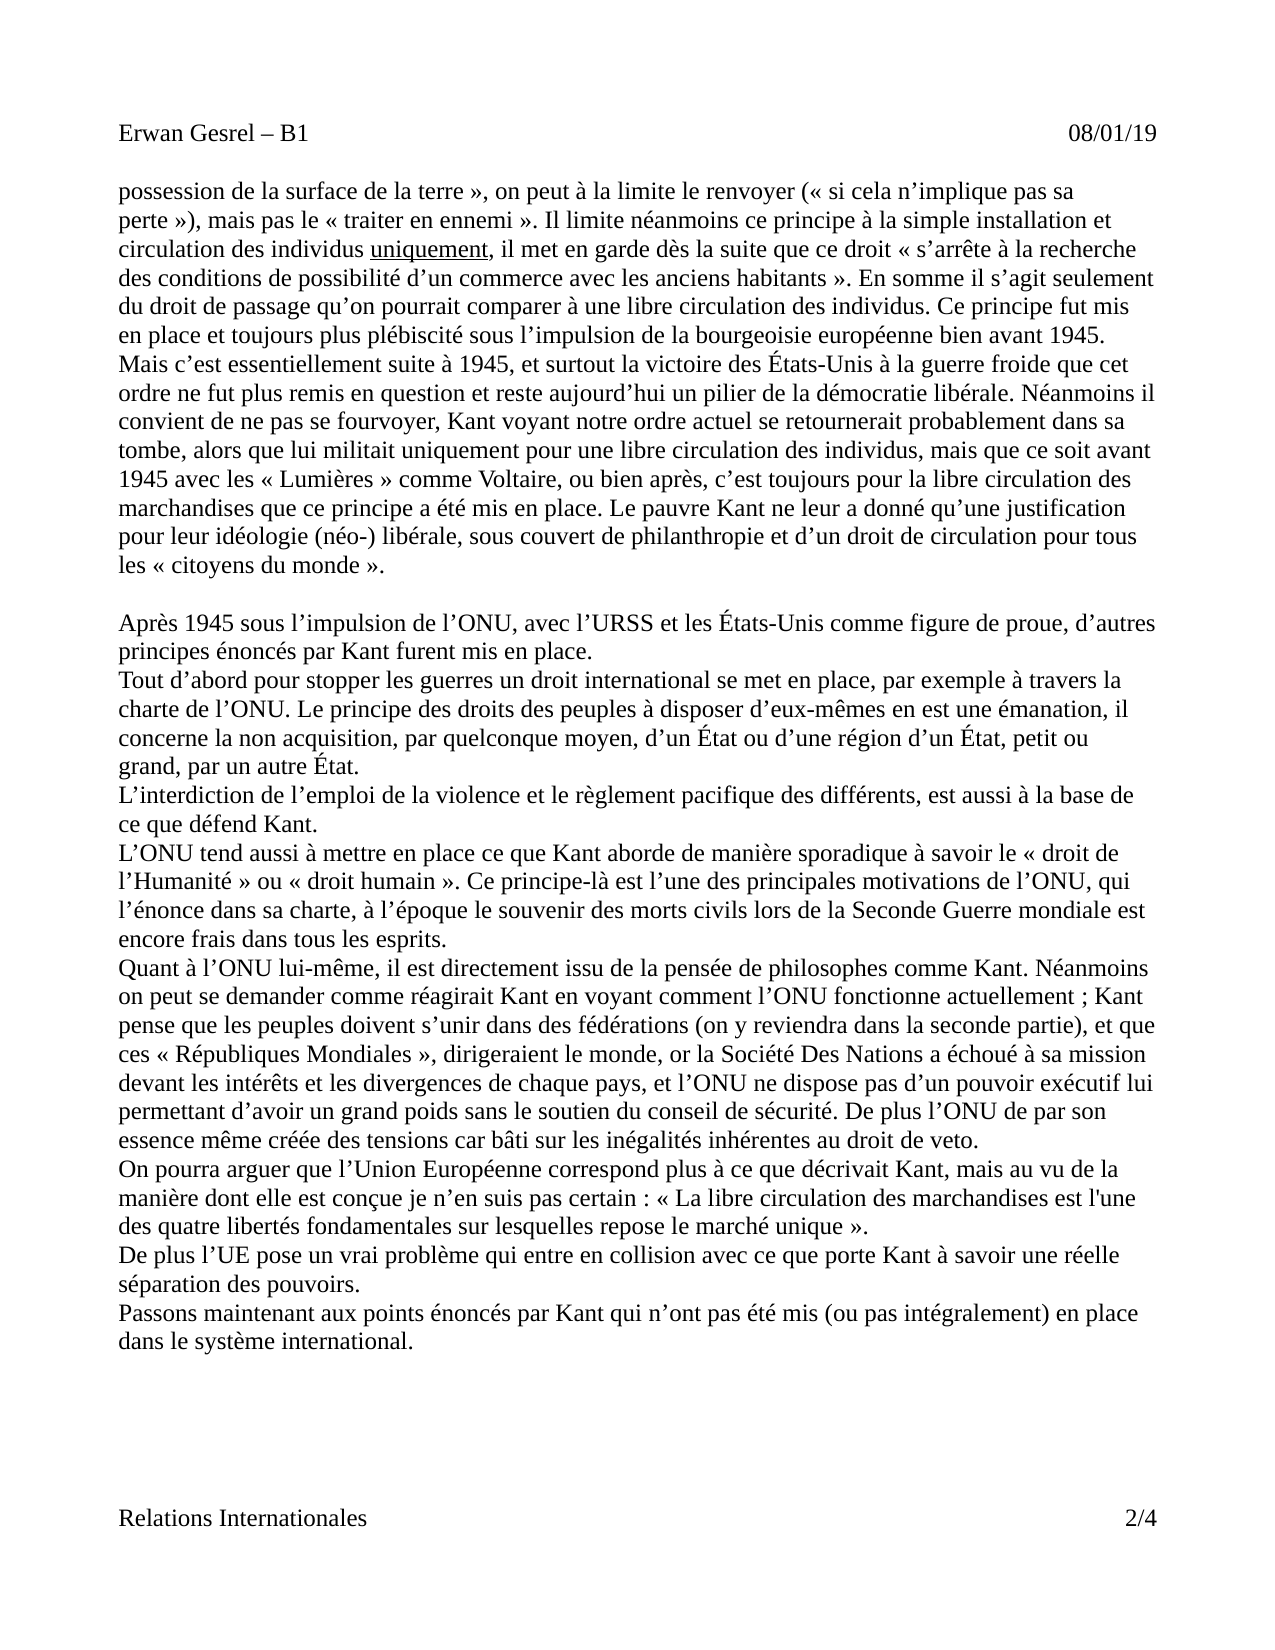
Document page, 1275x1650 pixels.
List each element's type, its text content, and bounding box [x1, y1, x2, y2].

text possession de la surface de la terre », on peut à la limite le renvoyer (« si cela n’implique pas sa perte »), mais pas le « traiter en ennemi ». Il limite néanmoins ce principe à la simple installation et circulation des individus uniquement, il met en garde dès la suite que ce droit « s’arrête à la recherche des conditions de possibilité d’un commerce avec les anciens habitants ». En somme il s’agit seulement du droit de passage qu’on pourrait comparer à une libre circulation des individus. Ce principe fut mis en place et toujours plus plébiscité sous l’impulsion de la bourgeoisie européenne bien avant 1945. Mais c’est essentiellement suite à 1945, et surtout la victoire des États-Unis à la guerre froide que cet ordre ne fut plus remis en question et reste aujourd’hui un pilier de la démocratie libérale. Néanmoins il convient de ne pas se fourvoyer, Kant voyant notre ordre actuel se retournerait probablement dans sa tombe, alors que lui militait uniquement pour une libre circulation des individus, mais que ce soit avant 1945 avec les « Lumières » comme Voltaire, ou bien après, c’est toujours pour la libre circulation des marchandises que ce principe a été mis en place. Le pauvre Kant ne leur a donné qu’une justification pour leur idéologie (néo-) libérale, sous couvert de philanthropie et d’un droit de circulation pour tous les « citoyens du monde ». Après 1945 sous l’impulsion de l’ONU, avec l’URSS et les États-Unis comme figure de proue, d’autres principes énoncés par Kant furent mis en place. Tout d’abord pour stopper les guerres un droit international se met en place, par exemple à travers la charte de l’ONU. Le principe des droits des peuples à disposer d’eux-mêmes en est une émanation, il concerne la non acquisition, par quelconque moyen, d’un État ou d’une région d’un État, petit ou grand, par un autre État. L’interdiction de l’emploi de la violence et le règlement pacifique des différents, est aussi à la base de ce que défend Kant. L’ONU tend aussi à mettre en place ce que Kant aborde de manière sporadique à savoir le « droit de l’Humanité » ou « droit humain ». Ce principe-là est l’une des principales motivations de l’ONU, qui l’énonce dans sa charte, à l’époque le souvenir des morts civils lors de la Seconde Guerre mondiale est encore frais dans tous les esprits. Quant à l’ONU lui-même, il est directement issu de la pensée de philosophes comme Kant. Néanmoins on peut se demander comme réagirait Kant en voyant comment l’ONU fonctionne actuellement ; Kant pense que les peuples doivent s’unir dans des fédérations (on y reviendra dans la seconde partie), et que ces « Républiques Mondiales », dirigeraient le monde, or la Société Des Nations a échoué à sa mission devant les intérêts et les divergences de chaque pays, et l’ONU ne dispose pas d’un pouvoir exécutif lui permettant d’avoir un grand poids sans le soutien du conseil de sécurité. De plus l’ONU de par son essence même créée des tensions car bâti sur les inégalités inhérentes au droit de veto. On pourra arguer que l’Union Européenne correspond plus à ce que décrivait Kant, mais au vu de la manière dont elle est conçue je n’en suis pas certain : « La libre circulation des marchandises est l'une des quatre libertés fondamentales sur lesquelles repose le marché unique ». De plus l’UE pose un vrai problème qui entre en collision avec ce que porte Kant à savoir une réelle séparation des pouvoirs. Passons maintenant aux points énoncés par Kant qui n’ont pas été mis (ou pas intégralement) en place dans le système international. [118, 176, 1157, 1355]
